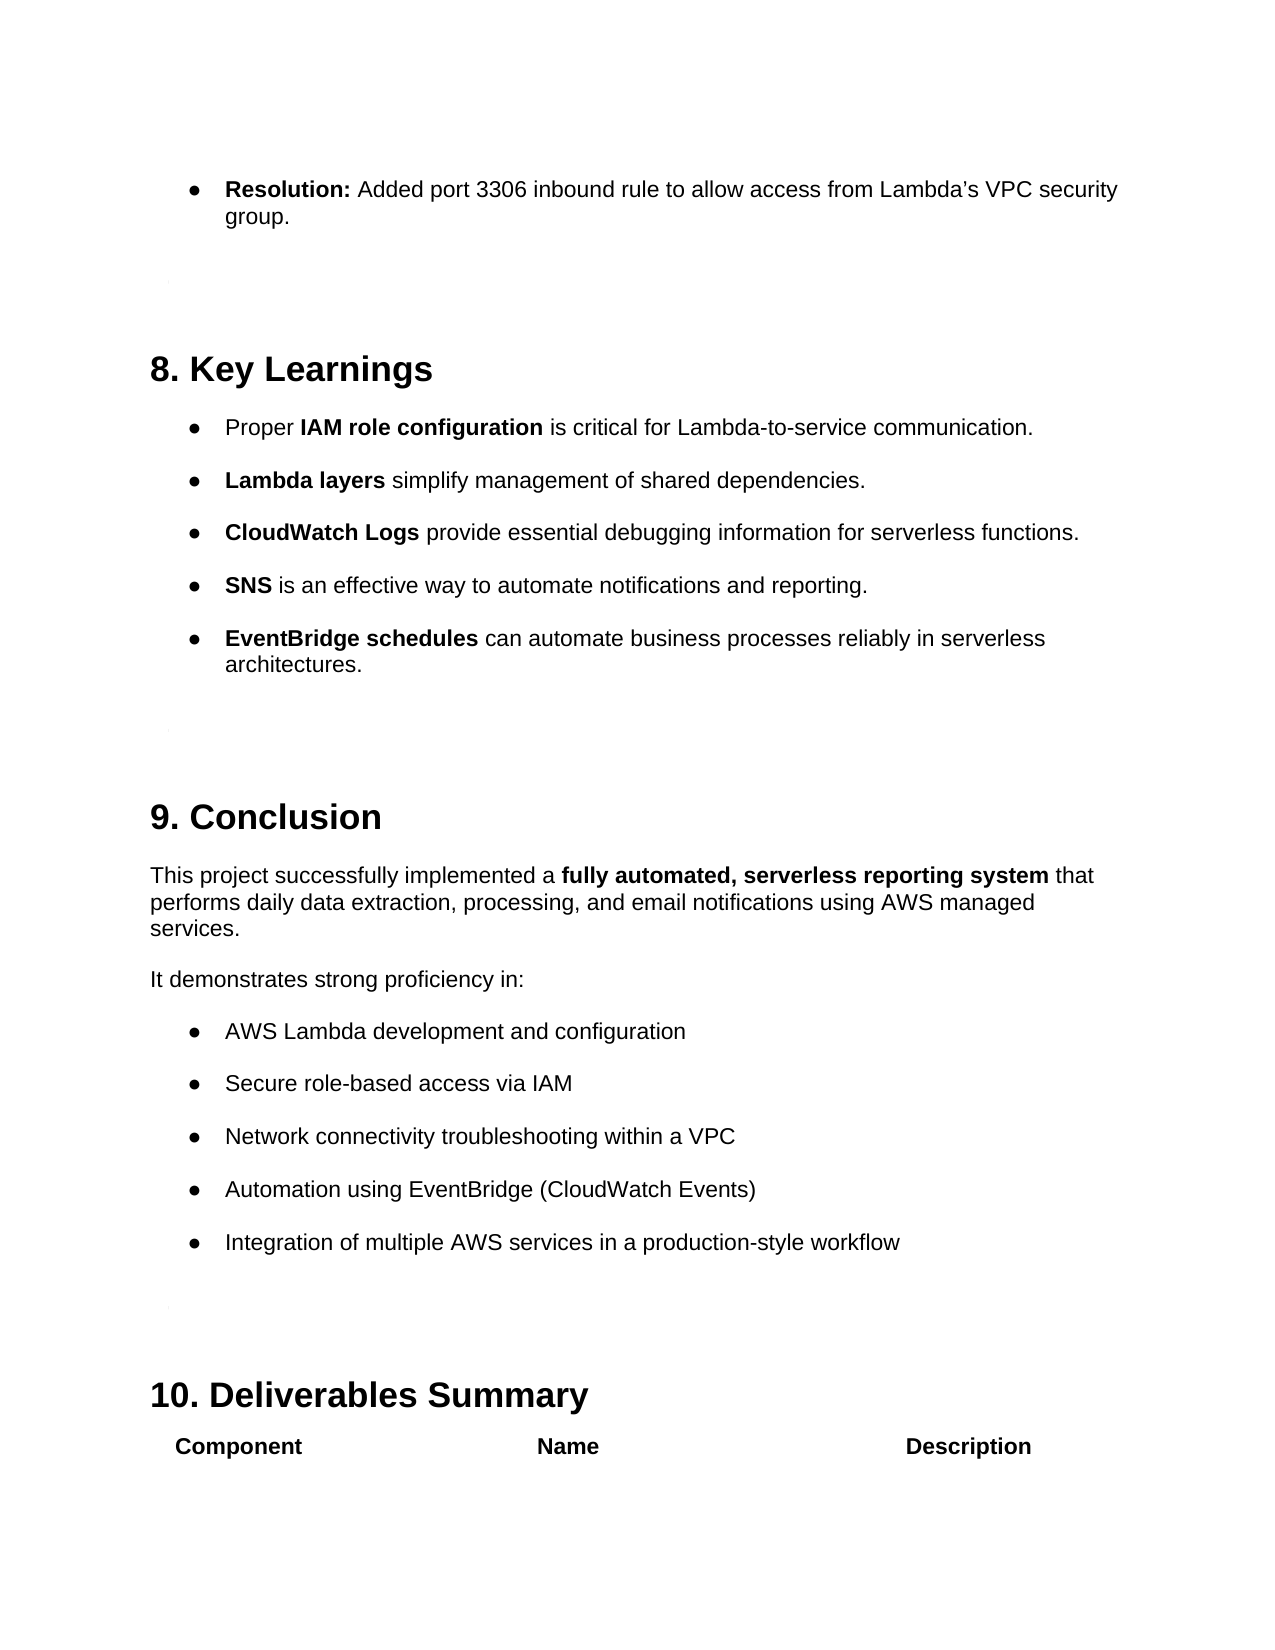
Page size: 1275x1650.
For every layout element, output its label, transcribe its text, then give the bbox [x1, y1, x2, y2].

subtitle 9. Conclusion [150, 796, 1125, 837]
list Integration of multiple AWS services in a production-style workflow [187, 1228, 1125, 1281]
table_header Name [327, 1423, 809, 1475]
list Lambda layers simplify management of shared dependencies. [187, 467, 1125, 519]
text It demonstrates strong proficiency in: [150, 966, 1125, 993]
list Automation using EventBridge (CloudWatch Events) [187, 1176, 1125, 1228]
list [187, 150, 1125, 176]
text This project successfully implemented a fully automated, serverless reporting system that performs daily data extraction, processing, and email notifications using AWS managed services. [150, 862, 1125, 941]
table_header Component [150, 1423, 327, 1475]
list EventBridge schedules can automate business processes reliably in serverless architectures. [187, 625, 1125, 704]
list Network connectivity troubleshooting within a VPC [187, 1123, 1125, 1176]
list CloudWatch Logs provide essential debugging information for serverless functions. [187, 519, 1125, 572]
table_header Description [809, 1423, 1128, 1475]
subtitle 10. Deliverables Summary [150, 1374, 1125, 1414]
list AWS Lambda development and configuration [187, 1018, 1125, 1070]
list Secure role-based access via IAM [187, 1070, 1125, 1123]
list SNS is an effective way to automate notifications and reporting. [187, 572, 1125, 625]
list Proper IAM role configuration is critical for Lambda-to-service communication. [187, 414, 1125, 467]
list Resolution: Added port 3306 inbound rule to allow access from Lambda’s VPC security group. [187, 176, 1125, 255]
subtitle 8. Key Learnings [150, 348, 1125, 389]
